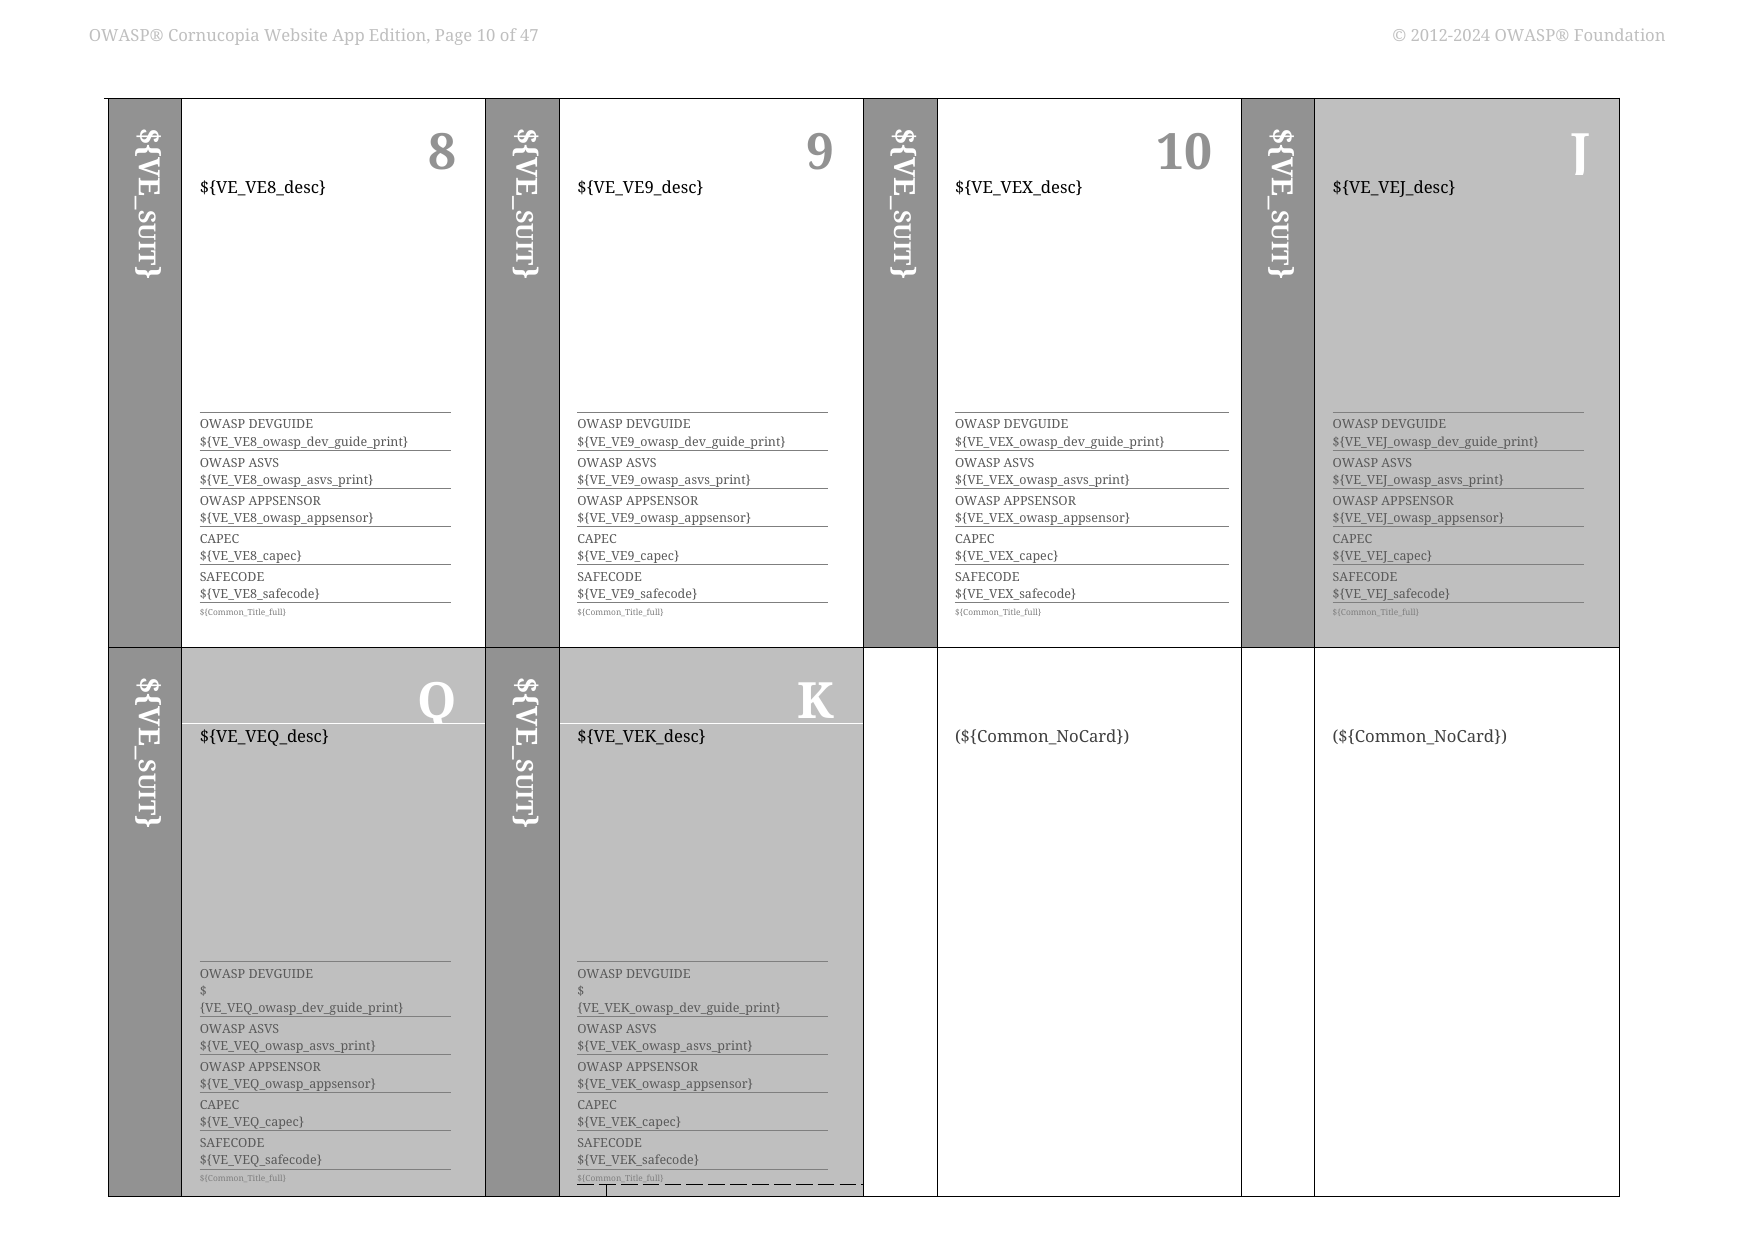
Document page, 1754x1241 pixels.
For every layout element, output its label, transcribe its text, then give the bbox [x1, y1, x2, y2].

table_cell OWASP APPSENSOR ${VE_VEQ_owasp_appsensor} [200, 1055, 451, 1092]
table_cell [182, 411, 485, 647]
table_cell SAFECODE ${VE_VEK_safecode} [577, 1131, 828, 1168]
table_header [104, 99, 108, 1196]
table_cell (${Common_NoCard}) [938, 724, 1241, 960]
table_cell [182, 960, 485, 1196]
table_cell ${Common_Title_full} [955, 603, 1229, 617]
table_cell [938, 411, 1241, 647]
table_cell K [560, 648, 863, 723]
table_cell ${Common_Title_full} [577, 1170, 828, 1184]
table_cell SAFECODE ${VE_VEX_safecode} [955, 565, 1229, 602]
table_cell [938, 648, 1241, 723]
table_cell ${VE_VE9_desc} [560, 174, 863, 411]
table_header OWASP DEVGUIDE ${VE_VEJ_owasp_dev_guide_print} [1333, 413, 1583, 450]
table_cell ${Common_Title_full} [200, 603, 451, 617]
table_header OWASP DEVGUIDE ${VE_VE8_owasp_dev_guide_print} [200, 413, 451, 450]
table_cell [560, 960, 863, 1196]
table_cell [938, 960, 1241, 1196]
table_cell OWASP ASVS ${VE_VEQ_owasp_asvs_print} [200, 1017, 451, 1054]
table_cell OWASP APPSENSOR ${VE_VEJ_owasp_appsensor} [1333, 489, 1583, 526]
table_cell SAFECODE ${VE_VE9_safecode} [577, 565, 828, 602]
table_cell SAFECODE ${VE_VEJ_safecode} [1333, 565, 1583, 602]
table_cell SAFECODE ${VE_VE8_safecode} [200, 565, 451, 602]
table_cell ${VE_suit} [109, 648, 181, 1196]
table_cell [1315, 411, 1619, 647]
table_cell [864, 648, 937, 1196]
table_header OWASP DEVGUIDE ${VE_VEQ_owasp_dev_guide_print} [200, 962, 451, 1016]
table_cell CAPEC ${VE_VEQ_capec} [200, 1093, 451, 1130]
table_header 10 [938, 99, 1241, 174]
table_header 8 [182, 99, 485, 174]
table_cell Q [182, 648, 485, 723]
table_cell CAPEC ${VE_VE8_capec} [200, 527, 451, 564]
table_cell ${VE_VEX_desc} [938, 174, 1241, 411]
table_cell CAPEC ${VE_VEK_capec} [577, 1093, 828, 1130]
table_cell OWASP ASVS ${VE_VEK_owasp_asvs_print} [577, 1017, 828, 1054]
table_cell ${VE_VEJ_desc} [1315, 174, 1619, 411]
table_header [607, 1184, 863, 1196]
table_header ${VE_suit} [109, 99, 181, 647]
table_header OWASP DEVGUIDE ${VE_VEK_owasp_dev_guide_print} [577, 962, 828, 1016]
table_header ${VE_suit} [486, 99, 559, 647]
table_header 9 [560, 99, 863, 174]
table_header OWASP DEVGUIDE ${VE_VEX_owasp_dev_guide_print} [955, 413, 1229, 450]
table_cell ${VE_VEK_desc} [560, 724, 863, 960]
table_header [577, 1184, 606, 1196]
table_cell OWASP ASVS ${VE_VEJ_owasp_asvs_print} [1333, 451, 1583, 488]
table_cell ${Common_Title_full} [577, 603, 828, 617]
table_header ${VE_suit} [1242, 99, 1314, 647]
table_cell [1242, 648, 1314, 1196]
table_cell CAPEC ${VE_VEJ_capec} [1333, 527, 1583, 564]
table_cell OWASP APPSENSOR ${VE_VEK_owasp_appsensor} [577, 1055, 828, 1092]
table_header J [1315, 99, 1619, 174]
table_cell SAFECODE ${VE_VEQ_safecode} [200, 1131, 451, 1168]
table_header OWASP DEVGUIDE ${VE_VE9_owasp_dev_guide_print} [577, 413, 828, 450]
table_cell OWASP APPSENSOR ${VE_VE9_owasp_appsensor} [577, 489, 828, 526]
table_cell ${VE_VEQ_desc} [182, 724, 485, 960]
table_cell [560, 411, 863, 647]
table_cell ${Common_Title_full} [200, 1170, 451, 1184]
table_cell CAPEC ${VE_VE9_capec} [577, 527, 828, 564]
table_cell OWASP ASVS ${VE_VE8_owasp_asvs_print} [200, 451, 451, 488]
table_cell (${Common_NoCard}) [1315, 724, 1619, 960]
table_cell ${Common_Title_full} [1333, 603, 1583, 617]
table_cell OWASP APPSENSOR ${VE_VEX_owasp_appsensor} [955, 489, 1229, 526]
table_cell OWASP ASVS ${VE_VE9_owasp_asvs_print} [577, 451, 828, 488]
table_header ${VE_suit} [864, 99, 937, 647]
table_cell OWASP APPSENSOR ${VE_VE8_owasp_appsensor} [200, 489, 451, 526]
table_cell [1315, 648, 1619, 723]
table_cell OWASP ASVS ${VE_VEX_owasp_asvs_print} [955, 451, 1229, 488]
table_cell ${VE_suit} [486, 648, 559, 1196]
table_cell ${VE_VE8_desc} [182, 174, 485, 411]
table_cell [1315, 960, 1619, 1196]
table_cell CAPEC ${VE_VEX_capec} [955, 527, 1229, 564]
